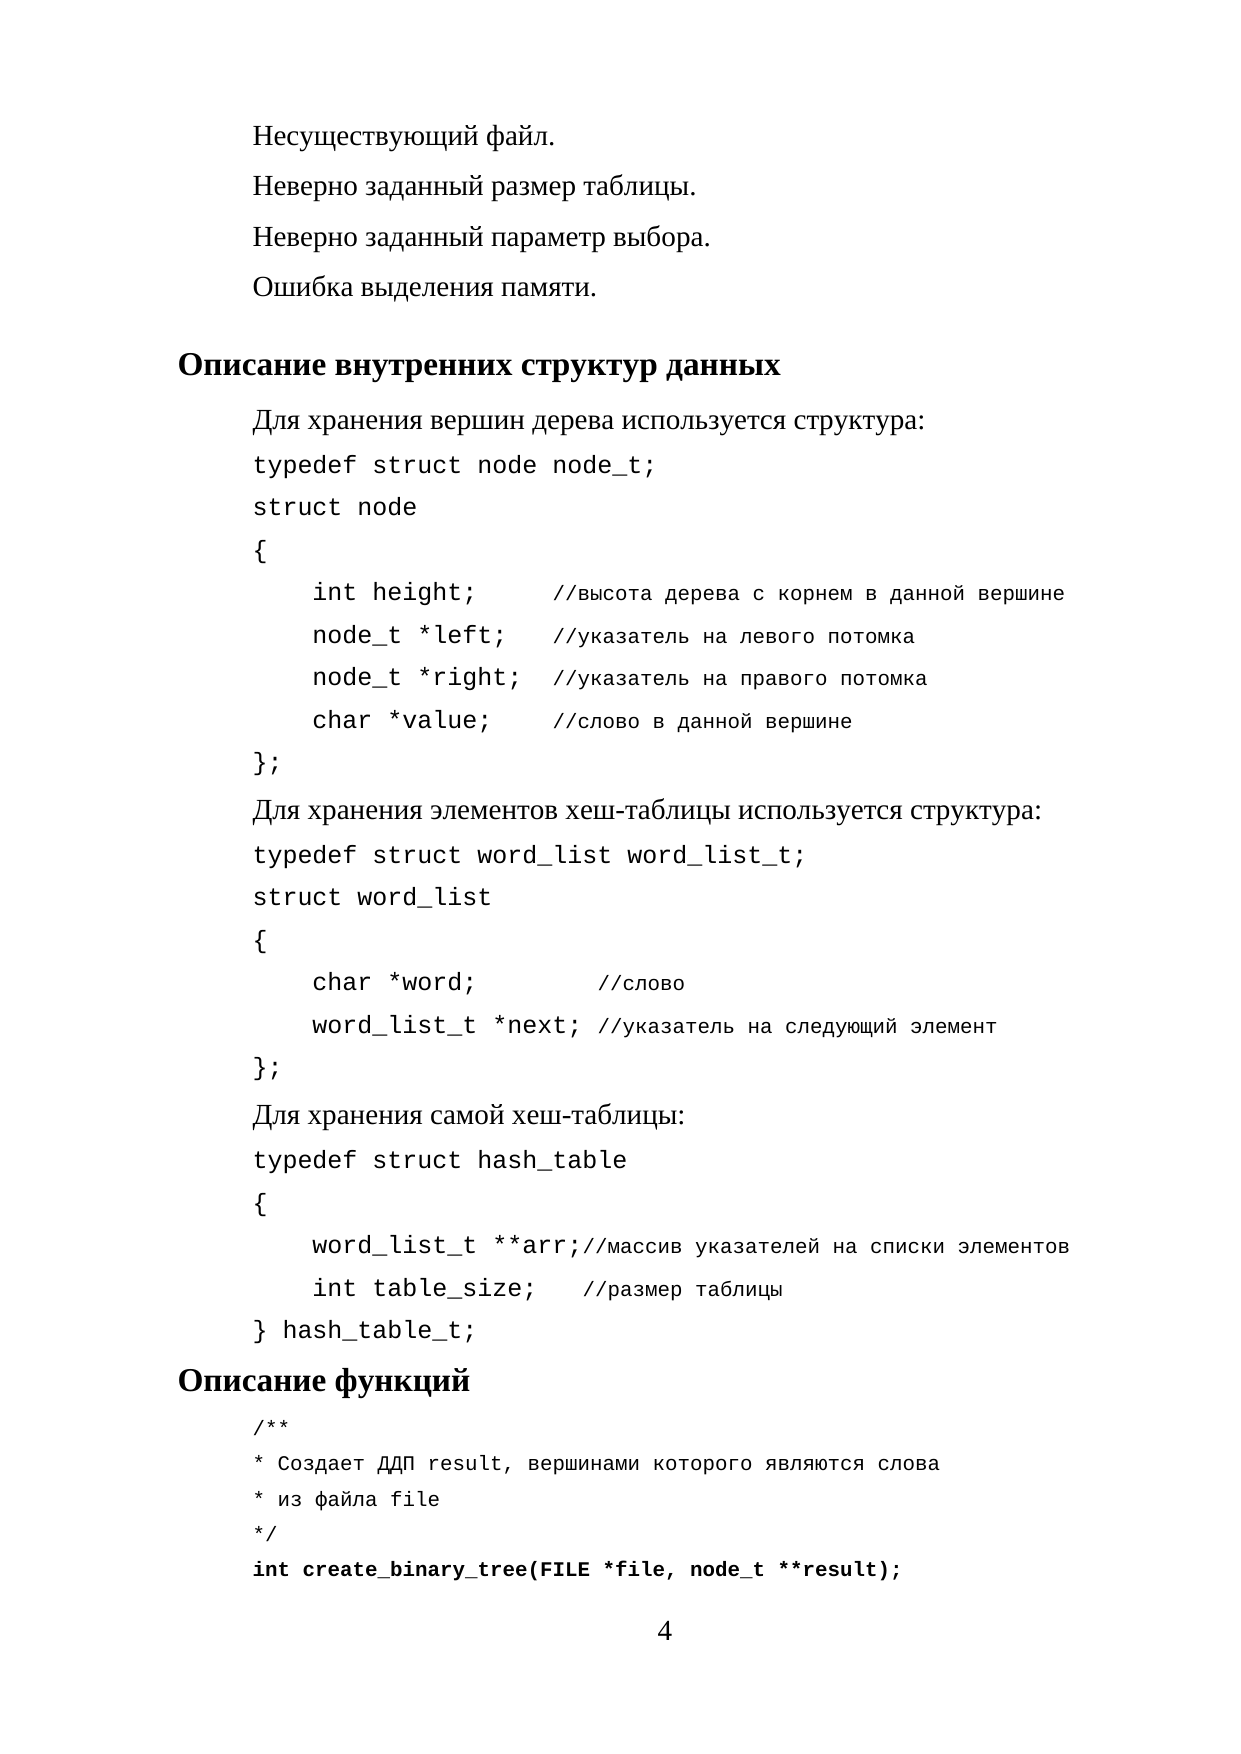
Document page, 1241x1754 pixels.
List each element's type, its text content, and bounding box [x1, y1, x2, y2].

text node_t *left; //указатель на левого потомка [177, 622, 1152, 651]
text Ошибка выделения памяти. [177, 269, 1152, 303]
text char *word; //слово [177, 970, 1152, 998]
text typedef struct node node_t; [177, 452, 1152, 481]
text */ [177, 1524, 1152, 1548]
subtitle Описание функций [177, 1360, 1152, 1399]
text int create_binary_tree(FILE *file, node_t **result); [177, 1559, 1152, 1583]
text * из файла file [177, 1489, 1152, 1512]
text typedef struct hash_table [177, 1148, 1152, 1176]
text }; [177, 750, 1152, 778]
text /** [177, 1418, 1152, 1441]
text node_t *right; //указатель на правого потомка [177, 665, 1152, 693]
text word_list_t **arr;//массив указателей на списки элементов [177, 1233, 1152, 1261]
text Для хранения самой хеш-таблицы: [177, 1097, 1152, 1131]
text word_list_t *next; //указатель на следующий элемент [177, 1012, 1152, 1041]
text }; [177, 1055, 1152, 1083]
text struct word_list [177, 885, 1152, 913]
text Неверно заданный параметр выбора. [177, 219, 1152, 252]
text Для хранения элементов хеш-таблицы используется структура: [177, 792, 1152, 826]
text int height; //высота дерева с корнем в данной вершине [177, 580, 1152, 608]
text { [177, 537, 1152, 566]
text Неверно заданный размер таблицы. [177, 168, 1152, 202]
text } hash_table_t; [177, 1318, 1152, 1346]
text typedef struct word_list word_list_t; [177, 842, 1152, 871]
text Для хранения вершин дерева используется структура: [177, 402, 1152, 435]
text { [177, 927, 1152, 956]
text int table_size; //размер таблицы [177, 1275, 1152, 1304]
subtitle Описание внутренних структур данных [177, 344, 1152, 383]
text struct node [177, 495, 1152, 523]
text Несуществующий файл. [177, 118, 1152, 152]
text * Создает ДДП result, вершинами которого являются слова [177, 1453, 1152, 1477]
text char *value; //слово в данной вершине [177, 707, 1152, 736]
text { [177, 1190, 1152, 1219]
